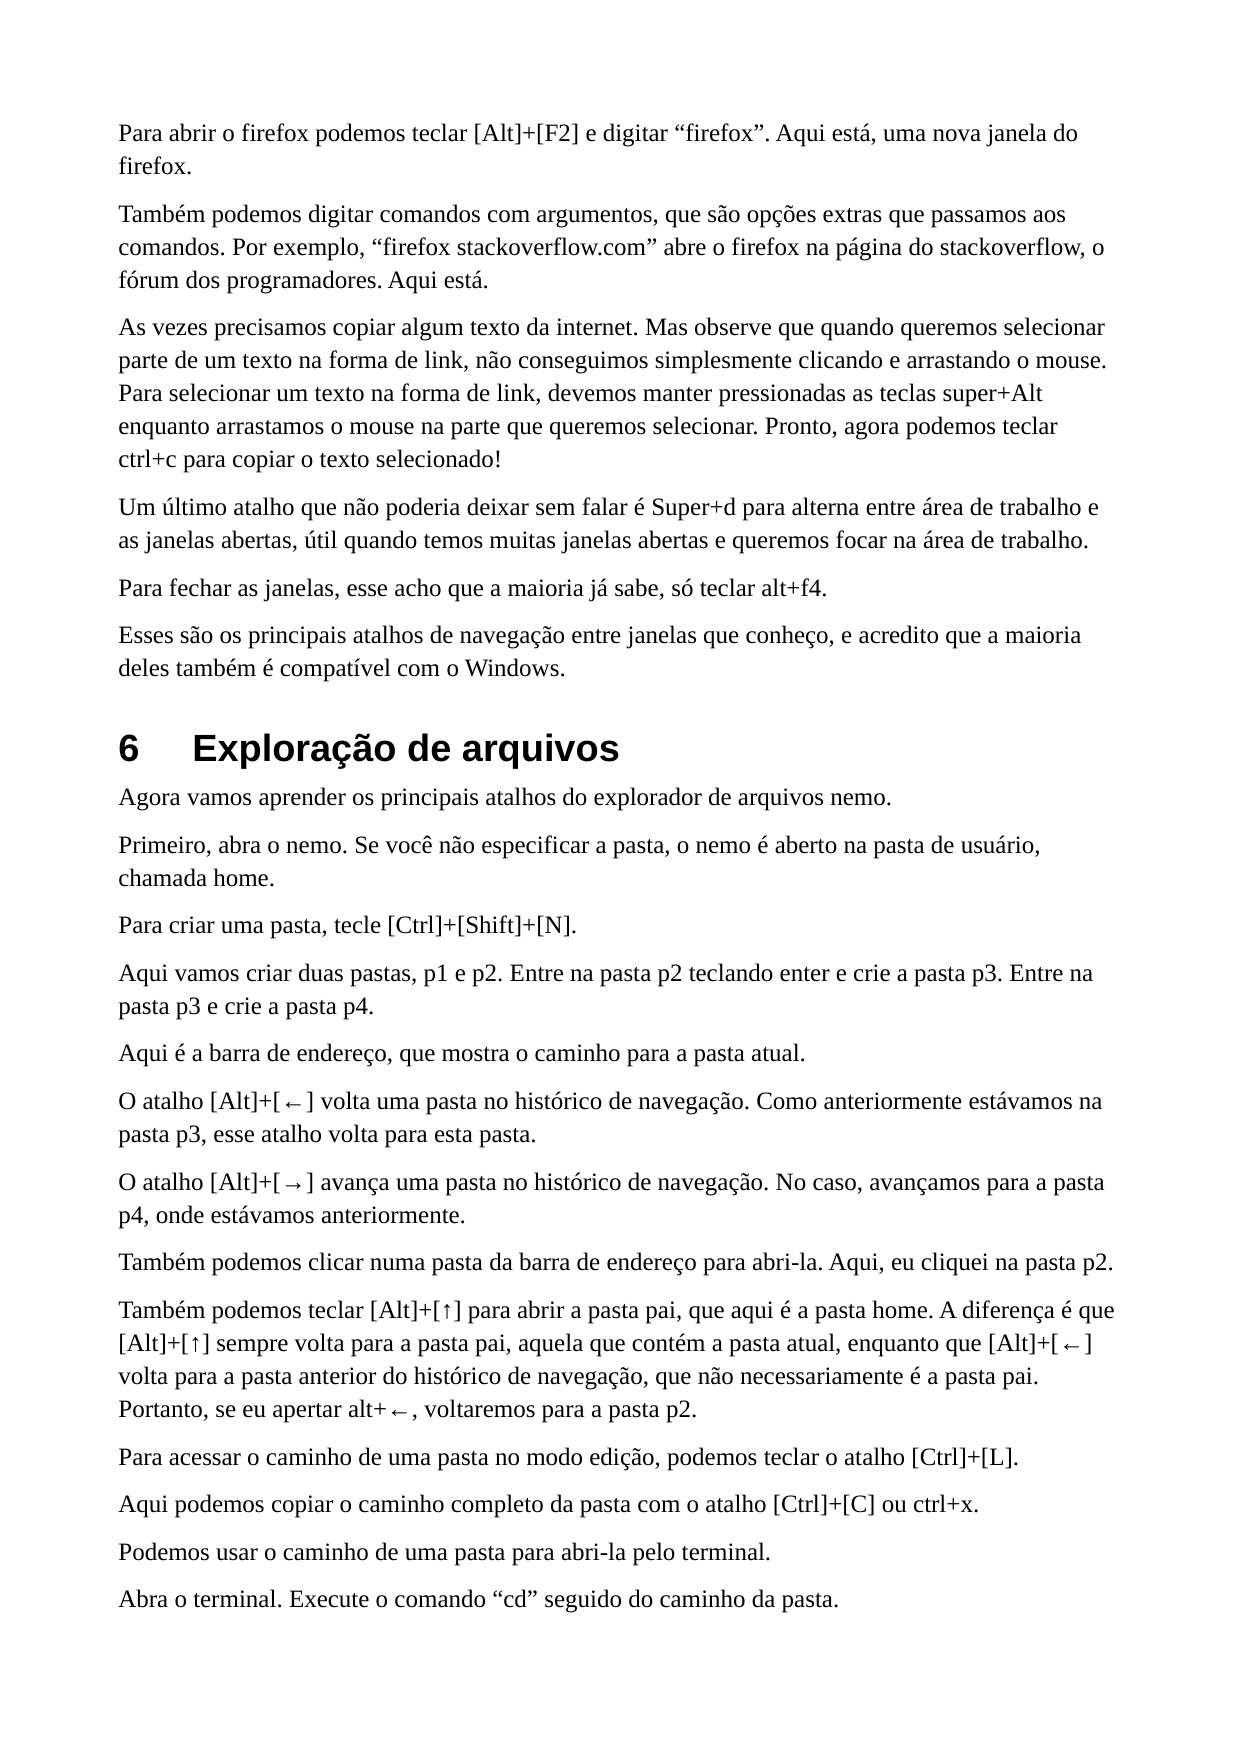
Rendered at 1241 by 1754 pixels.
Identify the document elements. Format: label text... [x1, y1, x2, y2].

text Para criar uma pasta, tecle [Ctrl]+[Shift]+[N]. [118, 910, 1122, 939]
text Agora vamos aprender os principais atalhos do explorador de arquivos nemo. [118, 782, 1122, 811]
text Esses são os principais atalhos de navegação entre janelas que conheço, e acredito que a maioria deles também é compatível com o Windows. [118, 620, 1122, 682]
text Podemos usar o caminho de uma pasta para abri-la pelo terminal. [118, 1537, 1122, 1566]
text Para fechar as janelas, esse acho que a maioria já sabe, só teclar alt+f4. [118, 573, 1122, 601]
text Para abrir o firefox podemos teclar [Alt]+[F2] e digitar “firefox”. Aqui está, uma nova janela do firefox. [118, 118, 1122, 180]
text O atalho [Alt]+[←] volta uma pasta no histórico de navegação. Como anteriormente estávamos na pasta p3, esse atalho volta para esta pasta. [118, 1086, 1122, 1148]
text Aqui é a barra de endereço, que mostra o caminho para a pasta atual. [118, 1038, 1122, 1067]
text Também podemos digitar comandos com argumentos, que são opções extras que passamos aos comandos. Por exemplo, “firefox stackoverflow.com” abre o firefox na página do stackoverflow, o fórum dos programadores. Aqui está. [118, 199, 1122, 293]
text Também podemos clicar numa pasta da barra de endereço para abri-la. Aqui, eu cliquei na pasta p2. [118, 1247, 1122, 1276]
text Um último atalho que não poderia deixar sem falar é Super+d para alterna entre área de trabalho e as janelas abertas, útil quando temos muitas janelas abertas e queremos focar na área de trabalho. [118, 492, 1122, 554]
text O atalho [Alt]+[→] avança uma pasta no histórico de navegação. No caso, avançamos para a pasta p4, onde estávamos anteriormente. [118, 1167, 1122, 1228]
subtitle Exploração de arquivos [118, 726, 1122, 769]
text Primeiro, abra o nemo. Se você não especificar a pasta, o nemo é aberto na pasta de usuário, chamada home. [118, 830, 1122, 891]
text Para acessar o caminho de uma pasta no modo edição, podemos teclar o atalho [Ctrl]+[L]. [118, 1442, 1122, 1470]
text As vezes precisamos copiar algum texto da internet. Mas observe que quando queremos selecionar parte de um texto na forma de link, não conseguimos simplesmente clicando e arrastando o mouse. Para selecionar um texto na forma de link, devemos manter pressionadas as teclas super+Alt enquanto arrastamos o mouse na parte que queremos selecionar. Pronto, agora podemos teclar ctrl+c para copiar o texto selecionado! [118, 312, 1122, 473]
text Aqui podemos copiar o caminho completo da pasta com o atalho [Ctrl]+[C] ou ctrl+x. [118, 1489, 1122, 1518]
text Aqui vamos criar duas pastas, p1 e p2. Entre na pasta p2 teclando enter e crie a pasta p3. Entre na pasta p3 e crie a pasta p4. [118, 958, 1122, 1020]
text Também podemos teclar [Alt]+[↑] para abrir a pasta pai, que aqui é a pasta home. A diferença é que [Alt]+[↑] sempre volta para a pasta pai, aquela que contém a pasta atual, enquanto que [Alt]+[←] volta para a pasta anterior do histórico de navegação, que não necessariamente é a pasta pai. Portanto, se eu apertar alt+←, voltaremos para a pasta p2. [118, 1295, 1122, 1423]
text Abra o terminal. Execute o comando “cd” seguido do caminho da pasta. [118, 1584, 1122, 1613]
